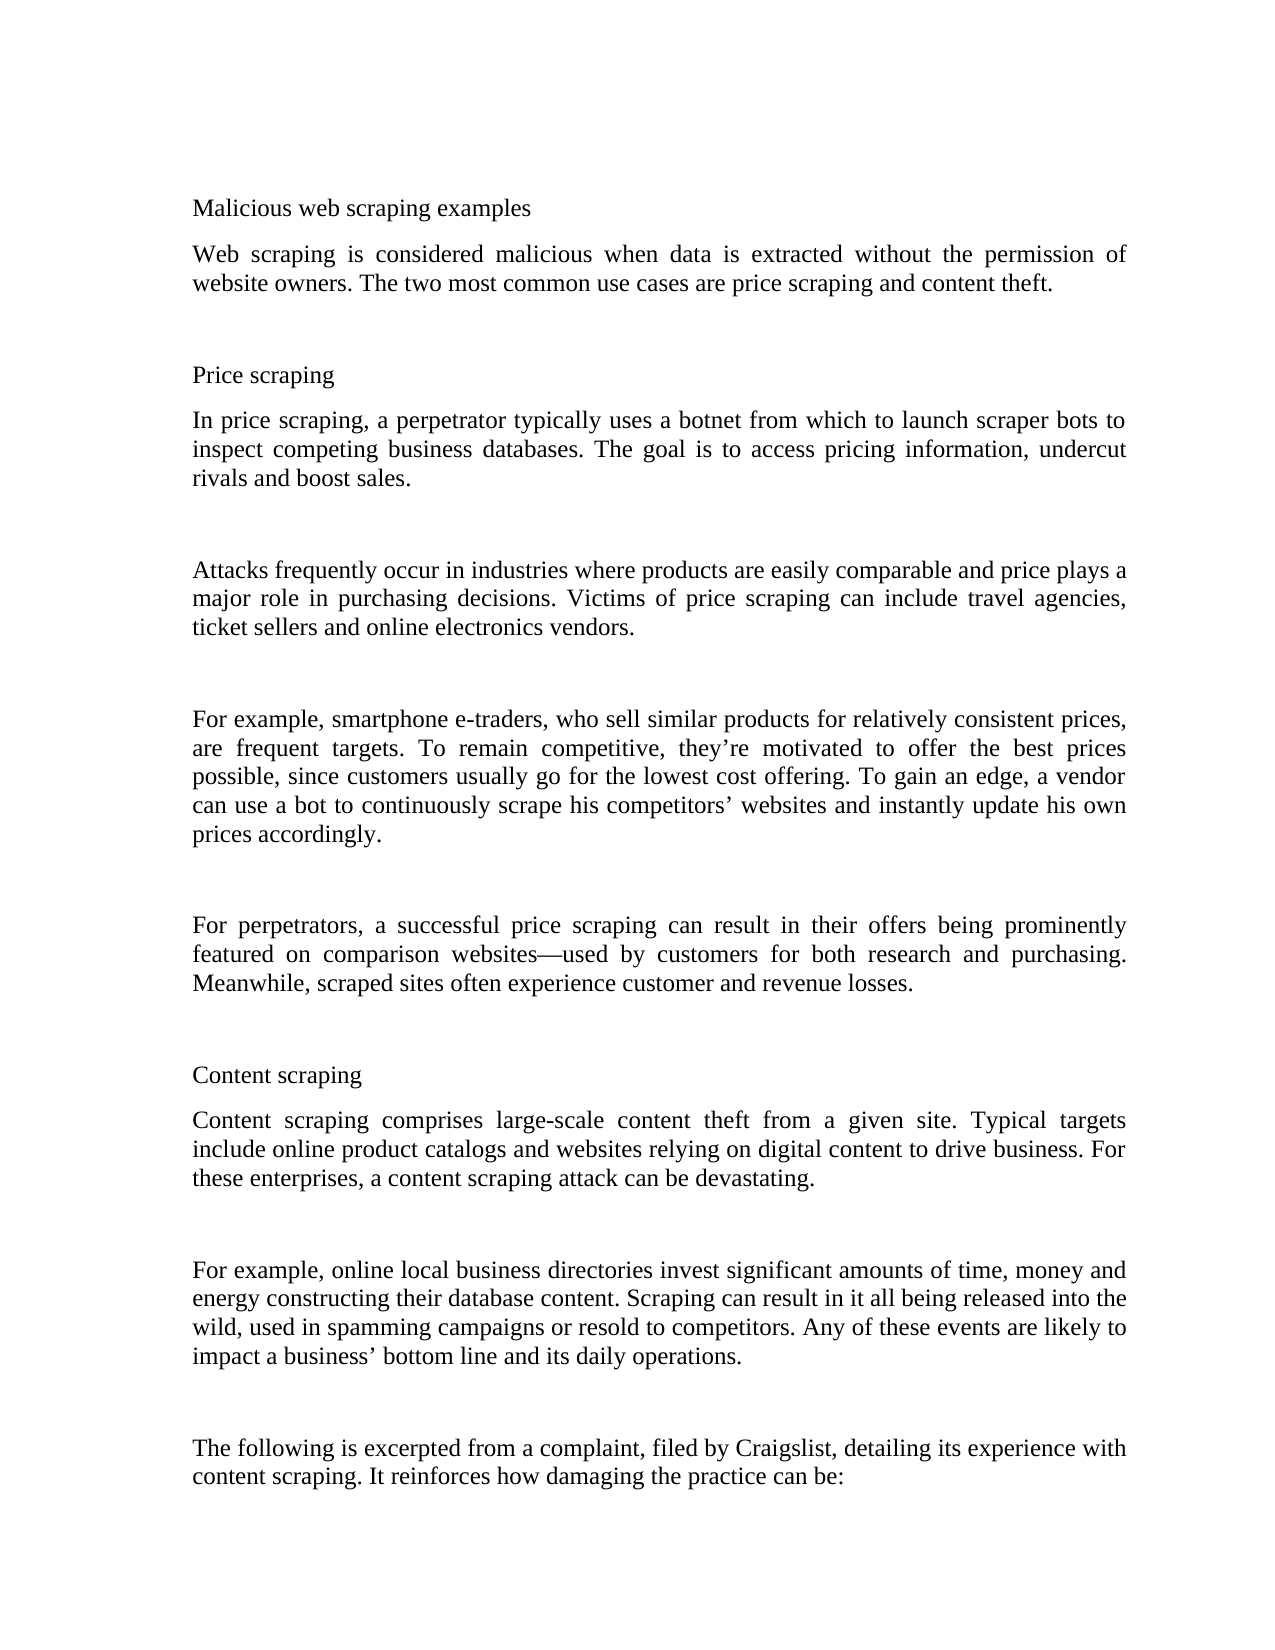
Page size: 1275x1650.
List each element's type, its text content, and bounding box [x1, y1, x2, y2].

text Attacks frequently occur in industries where products are easily comparable and price plays a major role in purchasing decisions. Victims of price scraping can include travel agencies, ticket sellers and online electronics vendors. [192, 555, 1127, 641]
text For perpetrators, a successful price scraping can result in their offers being prominently featured on comparison websites—used by customers for both research and purchasing. Meanwhile, scraped sites often experience customer and revenue losses. [192, 911, 1127, 997]
text Malicious web scraping examples [192, 193, 1127, 222]
text For example, online local business directories invest significant amounts of time, money and energy constructing their database content. Scraping can result in it all being released into the wild, used in spamming campaigns or resold to competitors. Any of these events are likely to impact a business’ bottom line and its daily operations. [192, 1255, 1127, 1370]
text In price scraping, a perpetrator typically uses a botnet from which to launch scraper bots to inspect competing business databases. The goal is to access pricing information, undercut rivals and boost sales. [192, 406, 1127, 492]
text Content scraping [192, 1060, 1127, 1088]
text Web scraping is considered malicious when data is extracted without the permission of website owners. The two most common use cases are price scraping and content theft. [192, 239, 1127, 297]
text Content scraping comprises large-scale content theft from a given site. Typical targets include online product catalogs and websites relying on digital content to drive business. For these enterprises, a content scraping attack can be devastating. [192, 1106, 1127, 1192]
text For example, smartphone e-traders, who sell similar products for relatively consistent prices, are frequent targets. To remain competitive, they’re motivated to offer the best prices possible, since customers usually go for the lowest cost offering. To gain an edge, a vendor can use a bot to continuously scrape his competitors’ websites and instantly update his own prices accordingly. [192, 704, 1127, 848]
text Price scraping [192, 360, 1127, 388]
text The following is excerpted from a complaint, filed by Craigslist, detailing its experience with content scraping. It reinforces how damaging the practice can be: [192, 1433, 1127, 1490]
